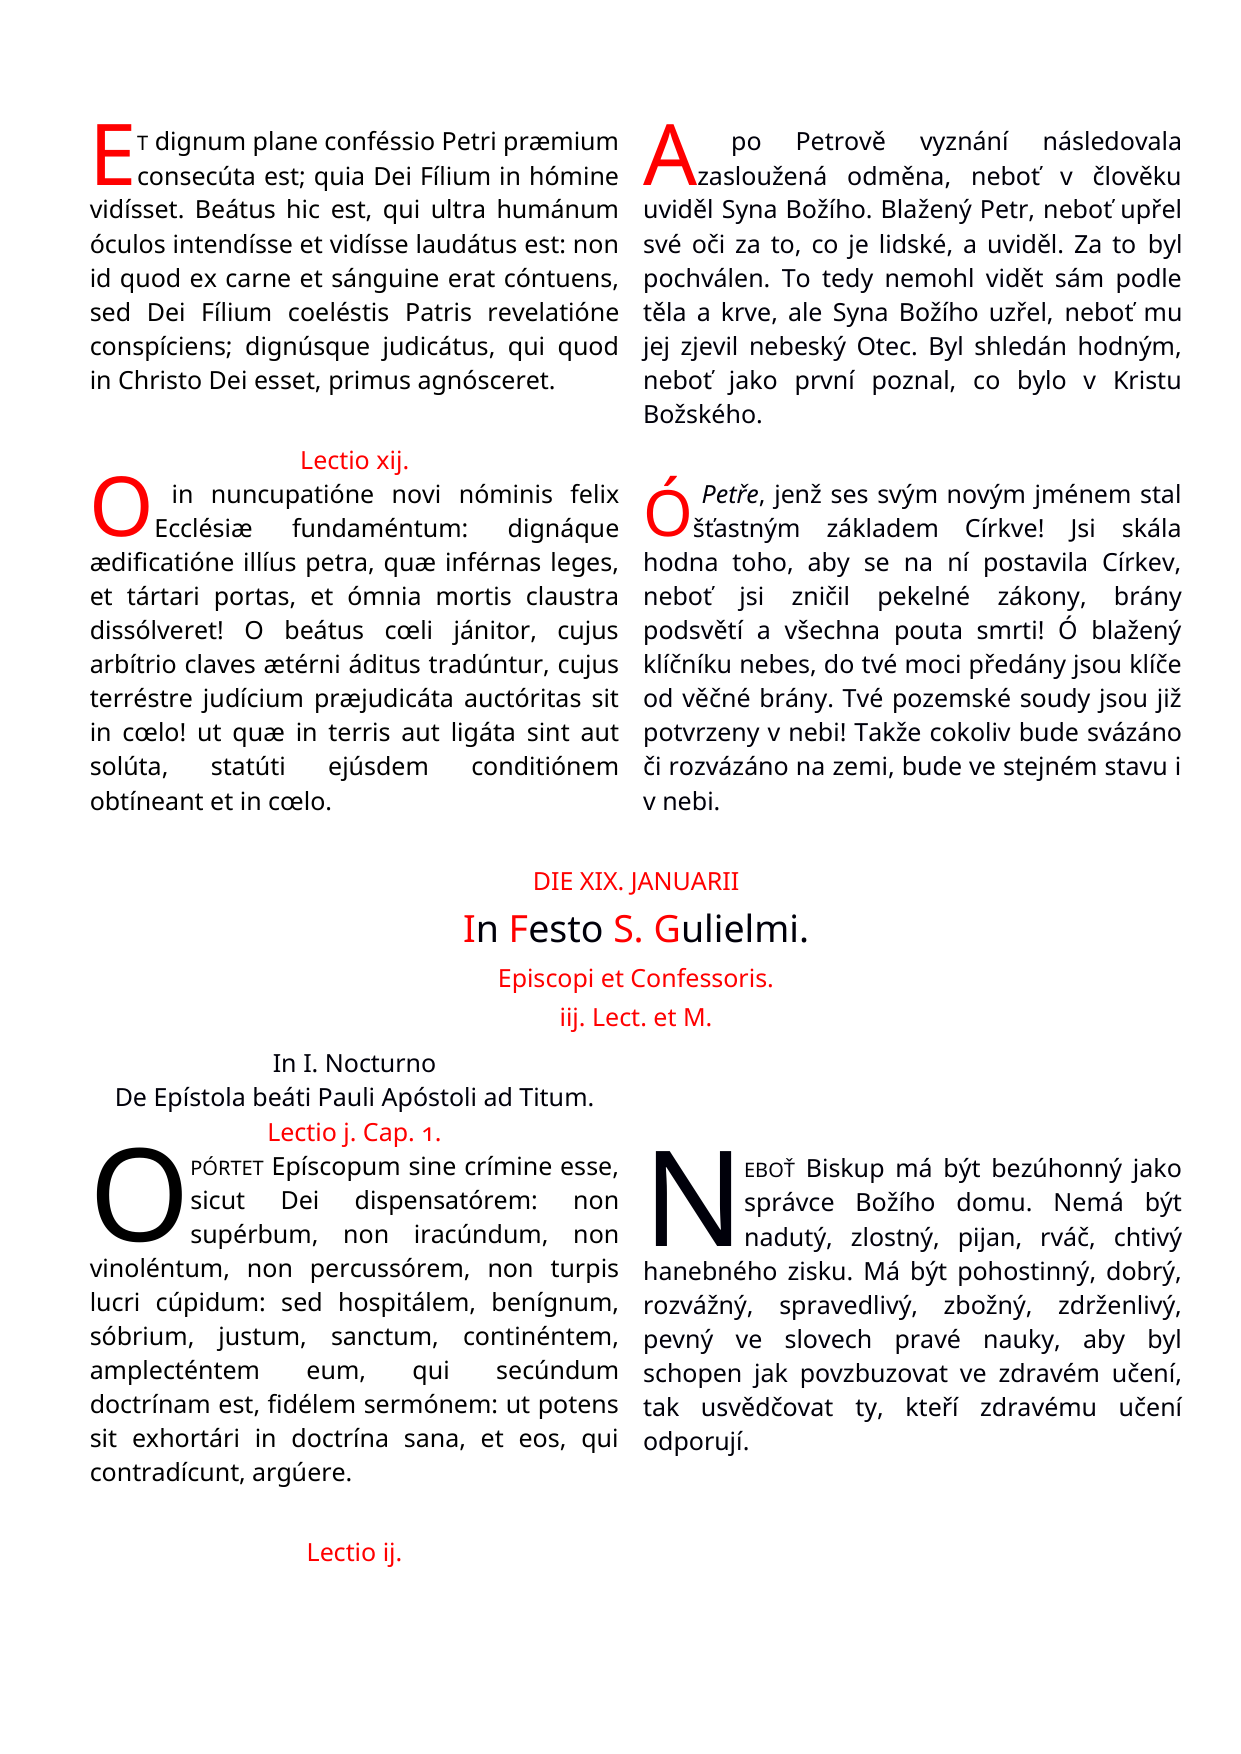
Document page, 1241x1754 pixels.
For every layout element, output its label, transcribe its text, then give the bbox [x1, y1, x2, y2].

table_cell Ó Petře, jenž ses svým novým jménem stal šťastným základem Církve! Jsi skála hodna toho, aby se na ní postavila Církev, neboť jsi zničil pekelné zákony, brány podsvětí a všechna pouta smrti! Ó blažený klíčníku nebes, do tvé moci předány jsou klíče od věčné brány. Tvé pozemské soudy jsou již potvrzeny v nebi! Takže cokoliv bude svázáno či rozvázáno na zemi, bude ve stejném stavu i v nebi. [631, 437, 1194, 857]
table_cell Lectio xij. O in nuncupatióne novi nóminis felix Ecclésiæ fundaméntum: dignáque ædificatióne illíus petra, quæ inférnas leges, et tártari portas, et ómnia mortis claustra dissólveret! O beátus cœli jánitor, cujus arbítrio claves ætérni áditus tradúntur, cujus terréstre judícium præjudicáta auctóritas sit in cœlo! ut quæ in terris aut ligáta sint aut solúta, statúti ejúsdem conditiónem obtíneant et in cœlo. [78, 437, 631, 857]
table_cell Et dignum plane conféssio Petri præmium consecúta est; quia Dei Fílium in hómine vidísset. Beátus hic est, qui ultra humánum óculos intendísse et vidísse laudátus est: non id quod ex carne et sánguine erat cóntuens, sed Dei Fílium coeléstis Patris revelatióne conspíciens; dignúsque judicátus, qui quod in Christo Dei esset, primus agnósceret. [78, 118, 631, 437]
table_cell [631, 1529, 1194, 1575]
table_cell Neboť Biskup má být bezúhonný jako správce Božího domu. Nemá být nadutý, zlostný, pijan, rváč, chtivý hanebného zisku. Má být pohostinný, dobrý, rozvážný, spravedlivý, zbožný, zdrženlivý, pevný ve slovech pravé nauky, aby byl schopen jak povzbuzovat ve zdravém učení, tak usvědčovat ty, kteří zdravému učení odporují. [631, 1040, 1194, 1529]
table_cell In I. Nocturno De Epístola beáti Pauli Apóstoli ad Titum. Lectio j. Cap. 1. Opórtet Epíscopum sine crímine esse, sicut Dei dispensatórem: non supérbum, non iracúndum, non vinoléntum, non percussórem, non turpis lucri cúpidum: sed hospitálem, benígnum, sóbrium, justum, sanctum, continéntem, amplecténtem eum, qui secúndum doctrínam est, fidélem sermónem: ut potens sit exhortári in doctrína sana, et eos, qui contradícunt‚ argúere. [78, 1040, 631, 1529]
table_cell A po Petrově vyznání následovala zasloužená odměna, neboť v člověku uviděl Syna Božího. Blažený Petr, neboť upřel své oči za to, co je lidské, a uviděl. Za to byl pochválen. To tedy nemohl vidět sám podle těla a krve, ale Syna Božího uzřel, neboť mu jej zjevil nebeský Otec. Byl shledán hodným, neboť jako první poznal, co bylo v Kristu Božského. [631, 118, 1194, 437]
table_cell DIE XIX. JANUARII In Festo S. Gulielmi. Episcopi et Confessoris. iij. Lect. et M. [78, 857, 1194, 1040]
table_cell Lectio ij. [78, 1529, 631, 1575]
